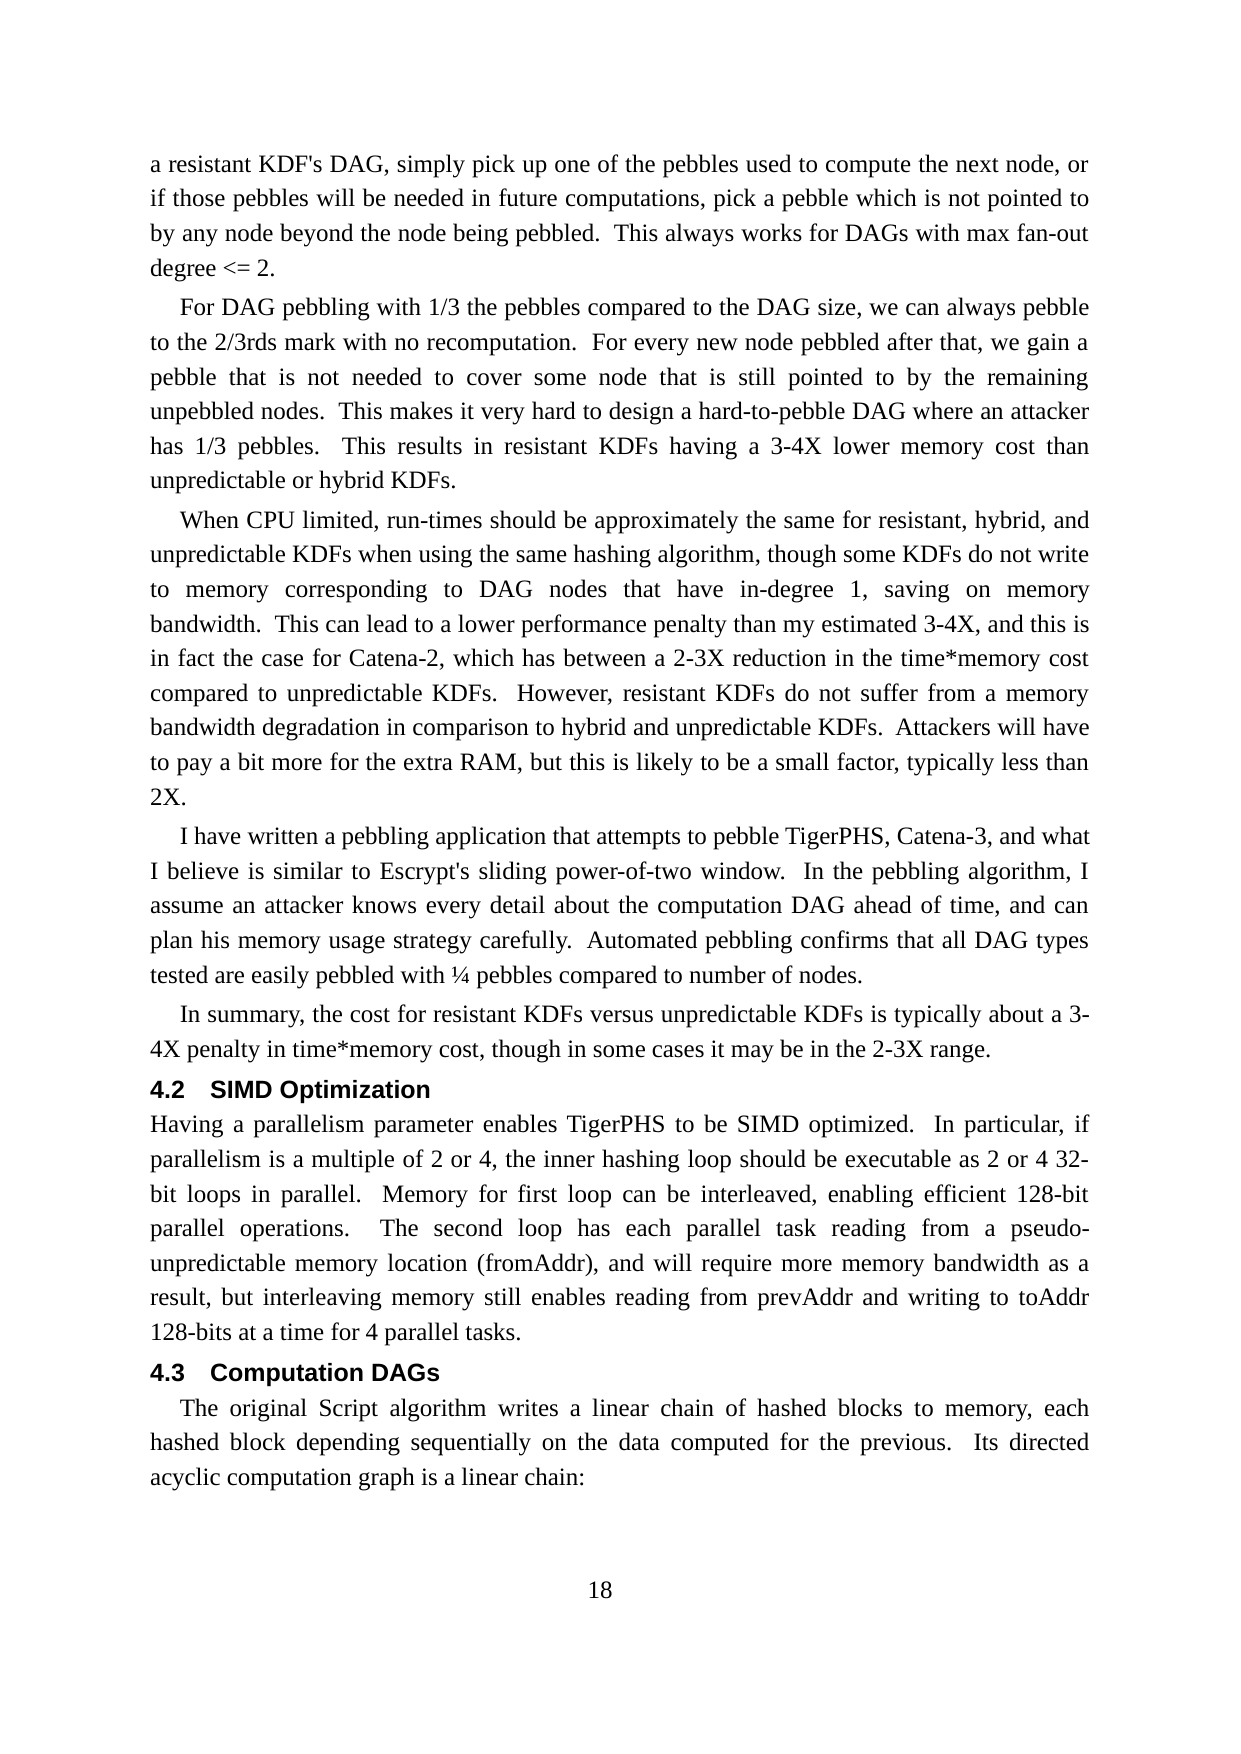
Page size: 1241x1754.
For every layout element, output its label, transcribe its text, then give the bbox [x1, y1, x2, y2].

text Having a parallelism parameter enables TigerPHS to be SIMD optimized. In particular, if parallelism is a multiple of 2 or 4, the inner hashing loop should be executable as 2 or 4 32-bit loops in parallel. Memory for first loop can be interleaved, enabling efficient 128-bit parallel operations. The second loop has each parallel task reading from a pseudo-unpredictable memory location (fromAddr), and will require more memory bandwidth as a result, but interleaving memory still enables reading from prevAddr and writing to toAddr 128-bits at a time for 4 parallel tasks. [150, 1111, 1091, 1346]
text I have written a pebbling application that attempts to pebble TigerPHS, Catena-3, and what I believe is similar to Escrypt's sliding power-of-two window. In the pebbling algorithm, I assume an attacker knows every detail about the computation DAG ahead of time, and can plan his memory usage strategy carefully. Automated pebbling confirms that all DAG types tested are easily pebbled with ¼ pebbles compared to number of nodes. [150, 822, 1091, 988]
text a resistant KDF's DAG, simply pick up one of the pebbles used to compute the next node, or if those pebbles will be needed in future computations, pick a pebble which is not pointed to by any node beyond the node being pebbled. This always works for DAGs with max fan-out degree <= 2. [150, 150, 1091, 281]
text In summary, the cost for resistant KDFs versus unpredictable KDFs is typically about a 3-4X penalty in time*memory cost, though in some cases it may be in the 2-3X range. [150, 1000, 1091, 1063]
subtitle SIMD Optimization [150, 1076, 1091, 1104]
text For DAG pebbling with 1/3 the pebbles compared to the DAG size, we can always pebble to the 2/3rds mark with no recomputation. For every new node pebbled after that, we gain a pebble that is not needed to cover some node that is still pointed to by the remaining unpebbled nodes. This makes it very hard to design a hard-to-pebble DAG where an attacker has 1/3 pebbles. This results in resistant KDFs having a 3-4X lower memory cost than unpredictable or hybrid KDFs. [150, 293, 1091, 494]
text When CPU limited, run-times should be approximately the same for resistant, hybrid, and unpredictable KDFs when using the same hashing algorithm, though some KDFs do not write to memory corresponding to DAG nodes that have in-degree 1, saving on memory bandwidth. This can lead to a lower performance penalty than my estimated 3-4X, and this is in fact the case for Catena-2, which has between a 2-3X reduction in the time*memory cost compared to unpredictable KDFs. However, resistant KDFs do not suffer from a memory bandwidth degradation in comparison to hybrid and unpredictable KDFs. Attackers will have to pay a bit more for the extra RAM, but this is likely to be a small factor, typically less than 2X. [150, 506, 1091, 810]
subtitle Computation DAGs [150, 1359, 1091, 1387]
text The original Script algorithm writes a linear chain of hashed blocks to memory, each hashed block depending sequentially on the data computed for the previous. Its directed acyclic computation graph is a linear chain: [150, 1394, 1091, 1491]
